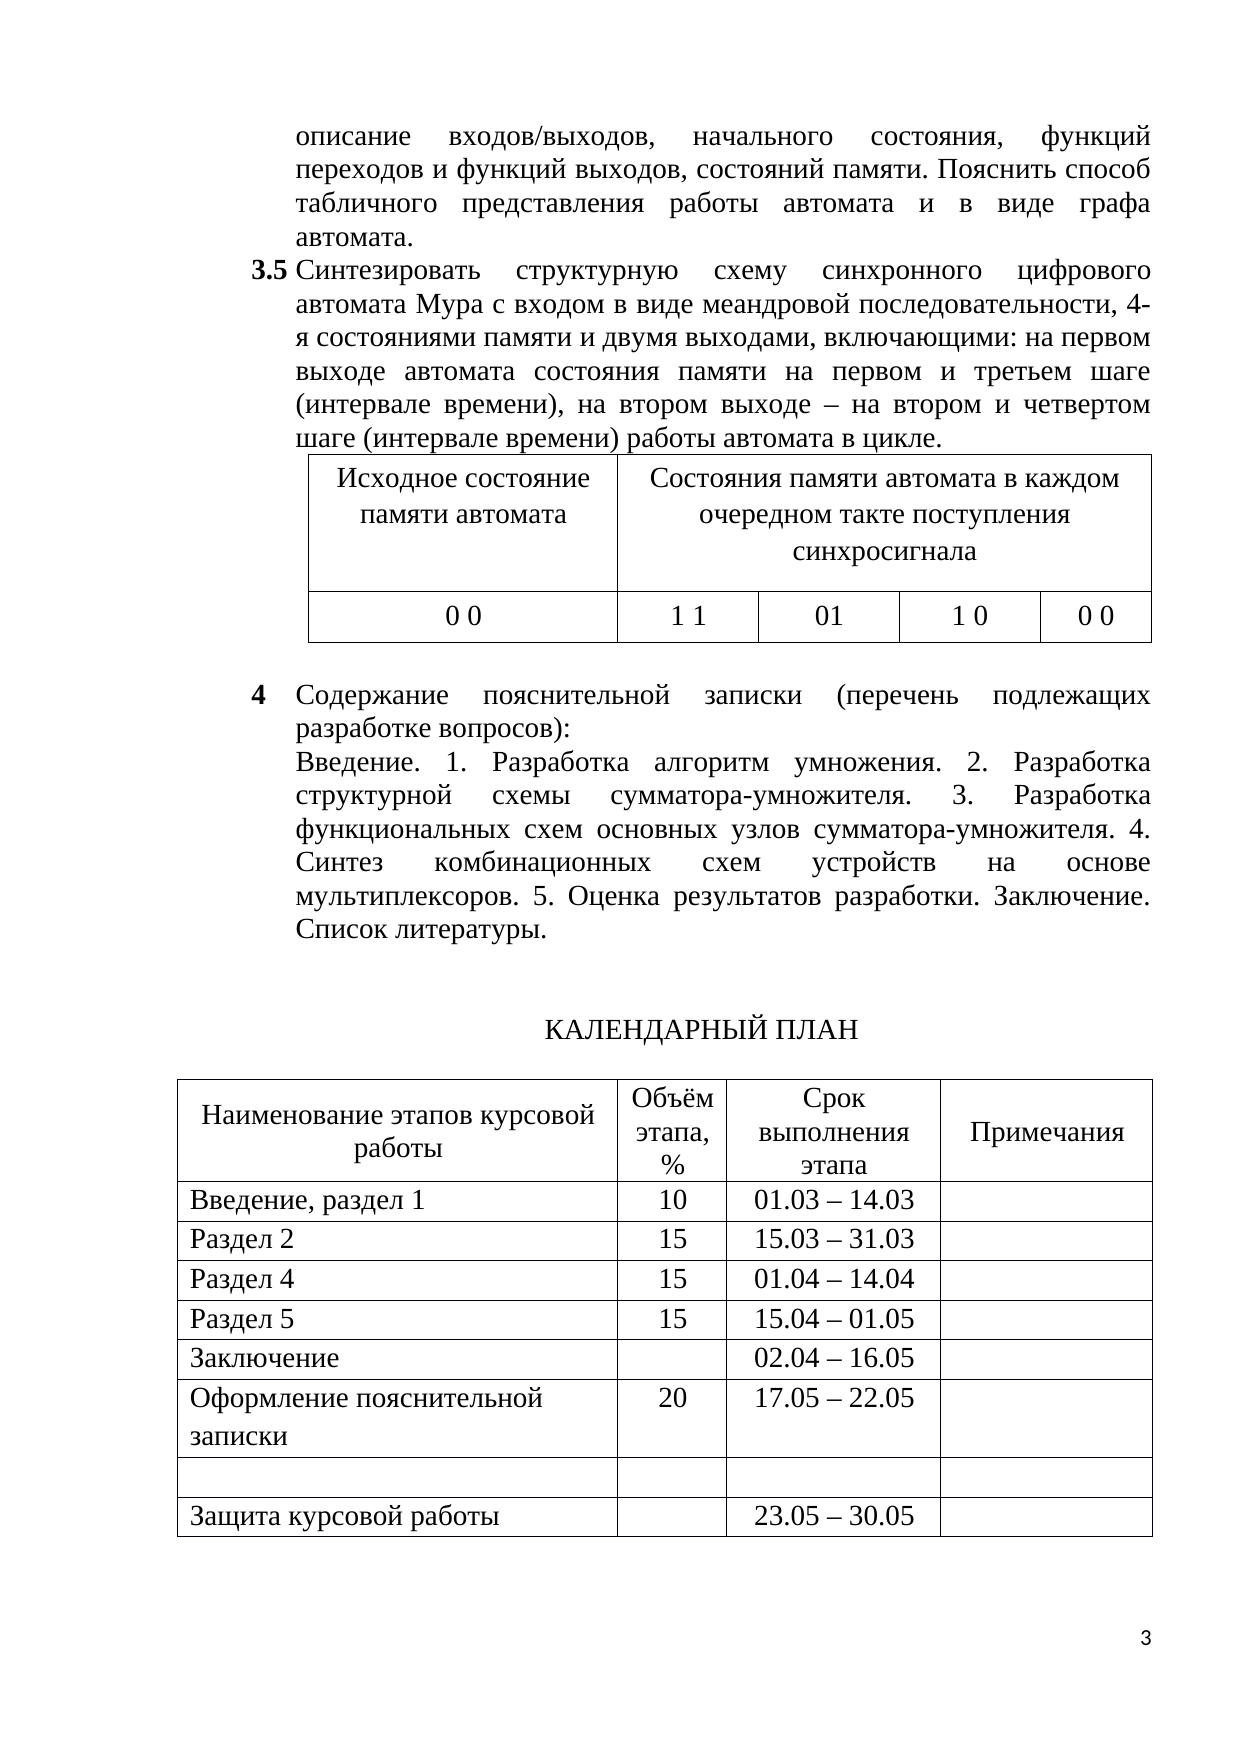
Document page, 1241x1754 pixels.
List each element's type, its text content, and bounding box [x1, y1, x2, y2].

table_cell [941, 1458, 1152, 1497]
table_cell 01.03 – 14.03 [727, 1182, 940, 1221]
table_cell 0 0 [309, 592, 617, 642]
table_cell [941, 1301, 1152, 1339]
table_header Исходное состояние памяти автомата [309, 455, 617, 591]
table_cell [941, 1340, 1152, 1379]
table_cell Раздел 2 [178, 1222, 617, 1260]
table_cell 15 [618, 1222, 726, 1260]
table_cell Заключение [178, 1340, 617, 1379]
table_header Примечания [941, 1080, 1152, 1181]
table_cell Раздел 4 [178, 1261, 617, 1300]
table_cell 15 [618, 1261, 726, 1300]
table_header Состояния памяти автомата в каждом очередном такте поступления синхросигнала [618, 455, 1151, 591]
table_cell [618, 1458, 726, 1497]
table_cell 10 [618, 1182, 726, 1221]
table_cell Раздел 5 [178, 1301, 617, 1339]
table_cell Защита курсовой работы [178, 1498, 617, 1536]
table_cell 01.04 – 14.04 [727, 1261, 940, 1300]
table_cell 1 0 [900, 592, 1040, 642]
table_cell Оформление пояснительной записки [178, 1380, 617, 1457]
table_cell 23.05 – 30.05 [727, 1498, 940, 1536]
table_cell [727, 1458, 940, 1497]
list Синтезировать структурную схему синхронного цифрового автомата Мура с входом в виде меандровой последовательности, 4-я состояниями памяти и двумя выходами, включающими: на первом выходе автомата состояния памяти на первом и третьем шаге (интервале времени), на втором выходе – на втором и четвертом шаге (интервале времени) работы автомата в цикле. [251, 252, 1152, 453]
table_cell 15 [618, 1301, 726, 1339]
text Введение. 1. Разработка алгоритм умножения. 2. Разработка структурной схемы сумматора-умножителя. 3. Разработка функциональных схем основных узлов сумматора-умножителя. 4. Синтез комбинационных схем устройств на основе мультиплексоров. 5. Оценка результатов разработки. Заключение. Список литературы. [295, 744, 1152, 945]
table_cell 15.03 – 31.03 [727, 1222, 940, 1260]
table_cell 20 [618, 1380, 726, 1457]
table_cell [941, 1222, 1152, 1260]
table_header Объём этапа, % [618, 1080, 726, 1181]
table_cell 02.04 – 16.05 [727, 1340, 940, 1379]
list описание входов/выходов, начального состояния, функций переходов и функций выходов, состояний памяти. Пояснить способ табличного представления работы автомата и в виде графа автомата. [251, 118, 1152, 252]
list Содержание пояснительной записки (перечень подлежащих разработке вопросов): [251, 677, 1152, 744]
table_header Срок выполнения этапа [727, 1080, 940, 1181]
table_cell [941, 1261, 1152, 1300]
table_cell [941, 1182, 1152, 1221]
table_cell [941, 1380, 1152, 1457]
table_cell 17.05 – 22.05 [727, 1380, 940, 1457]
table_cell [178, 1458, 617, 1497]
table_cell 0 0 [1041, 592, 1151, 642]
table_header Наименование этапов курсовой работы [178, 1080, 617, 1181]
table_cell 15.04 – 01.05 [727, 1301, 940, 1339]
table_cell 01 [759, 592, 899, 642]
table_cell 1 1 [618, 592, 758, 642]
text КАЛЕНДАРНЫЙ ПЛАН [177, 1012, 1152, 1046]
table_cell [618, 1340, 726, 1379]
table_cell [941, 1498, 1152, 1536]
table_cell Введение, раздел 1 [178, 1182, 617, 1221]
table_cell [618, 1498, 726, 1536]
